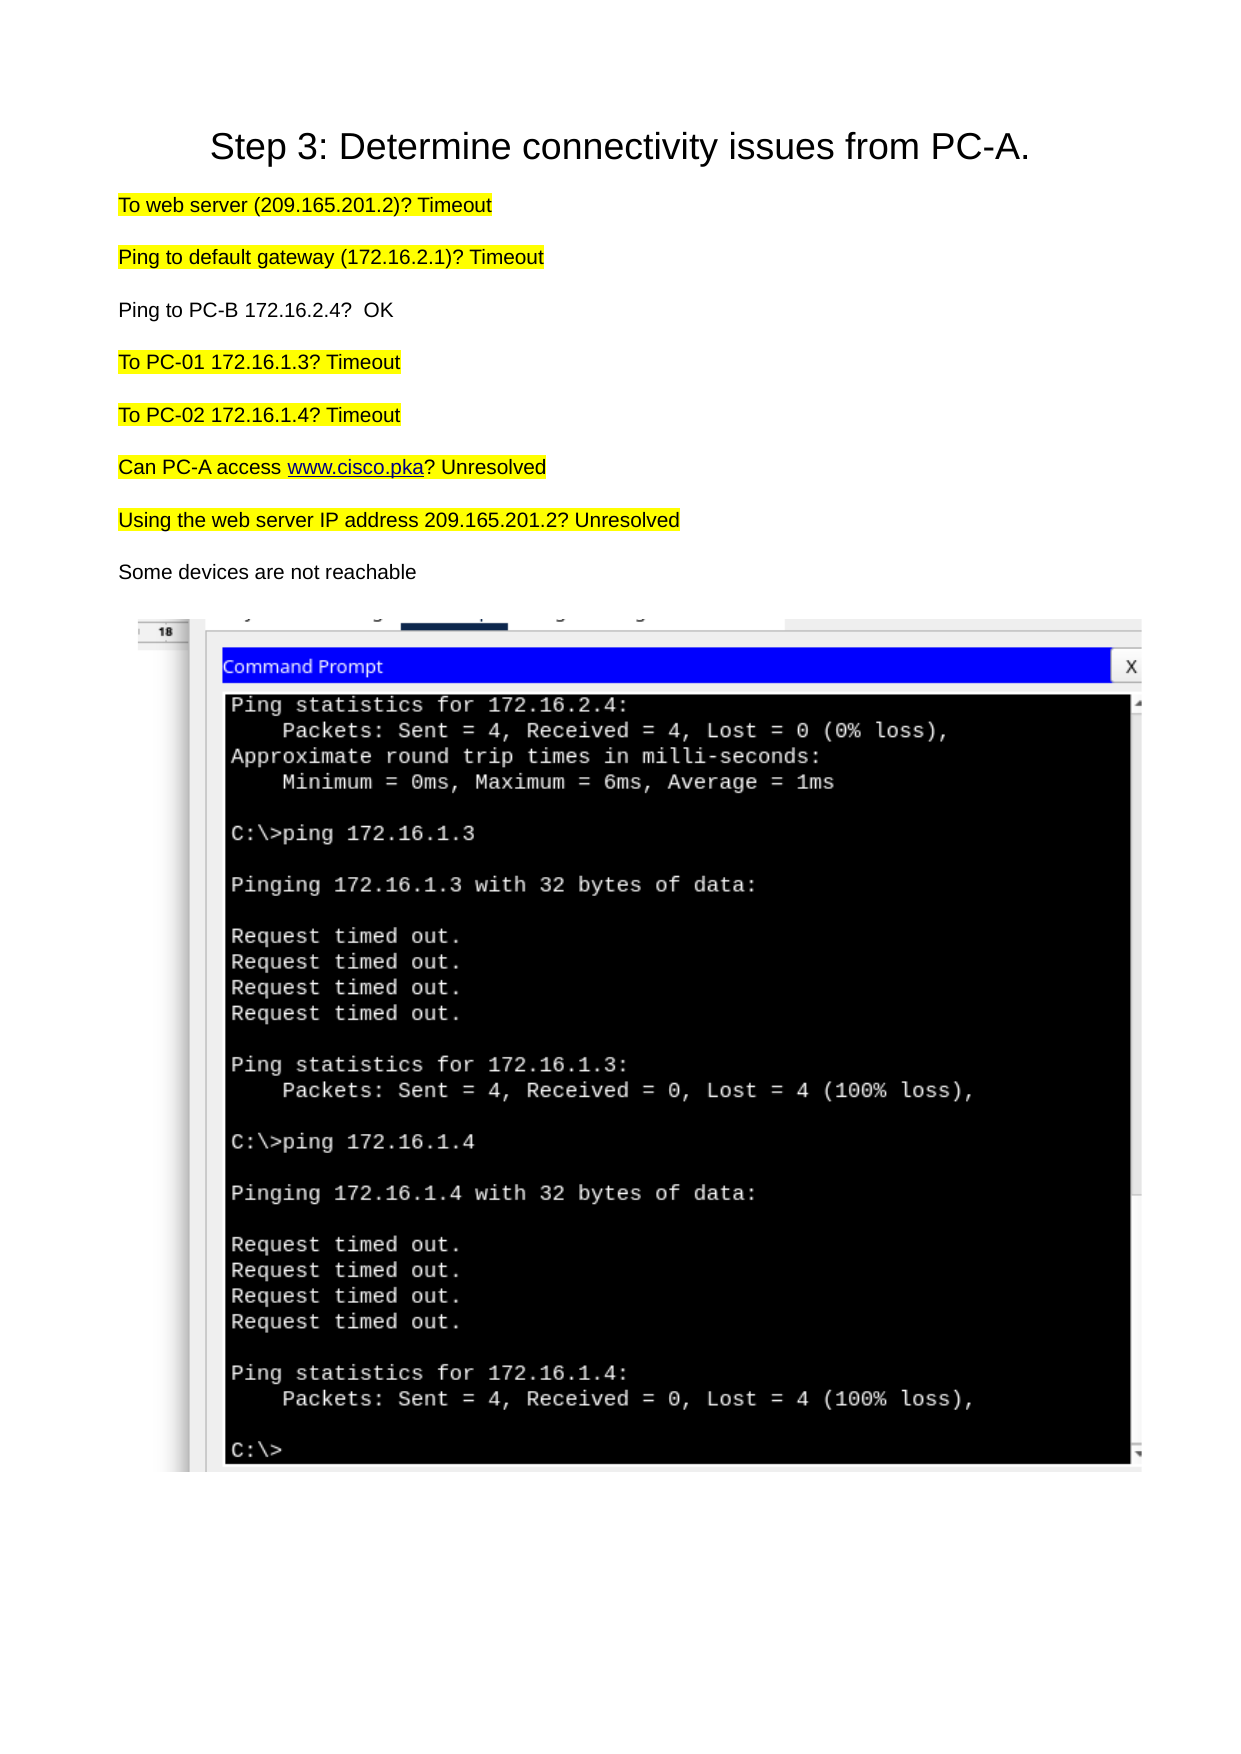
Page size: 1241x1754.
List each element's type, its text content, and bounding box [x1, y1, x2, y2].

text To PC-01 172.16.1.3? Timeout [118, 350, 1122, 374]
text To PC-02 172.16.1.4? Timeout [118, 402, 1122, 426]
text To web server (209.165.201.2)? Timeout [118, 192, 1122, 216]
text Can PC-A access www.cisco.pka? Unresolved [118, 455, 1122, 479]
text Using the web server IP address 209.165.201.2? Unresolved [118, 507, 1122, 531]
picture [137, 619, 1142, 1472]
subtitle Step 3: Determine connectivity issues from PC-A. [118, 124, 1122, 167]
text Ping to default gateway (172.16.2.1)? Timeout [118, 245, 1122, 269]
text Ping to PC-B 172.16.2.4? OK [118, 297, 1122, 321]
text Some devices are not reachable [118, 560, 1122, 584]
